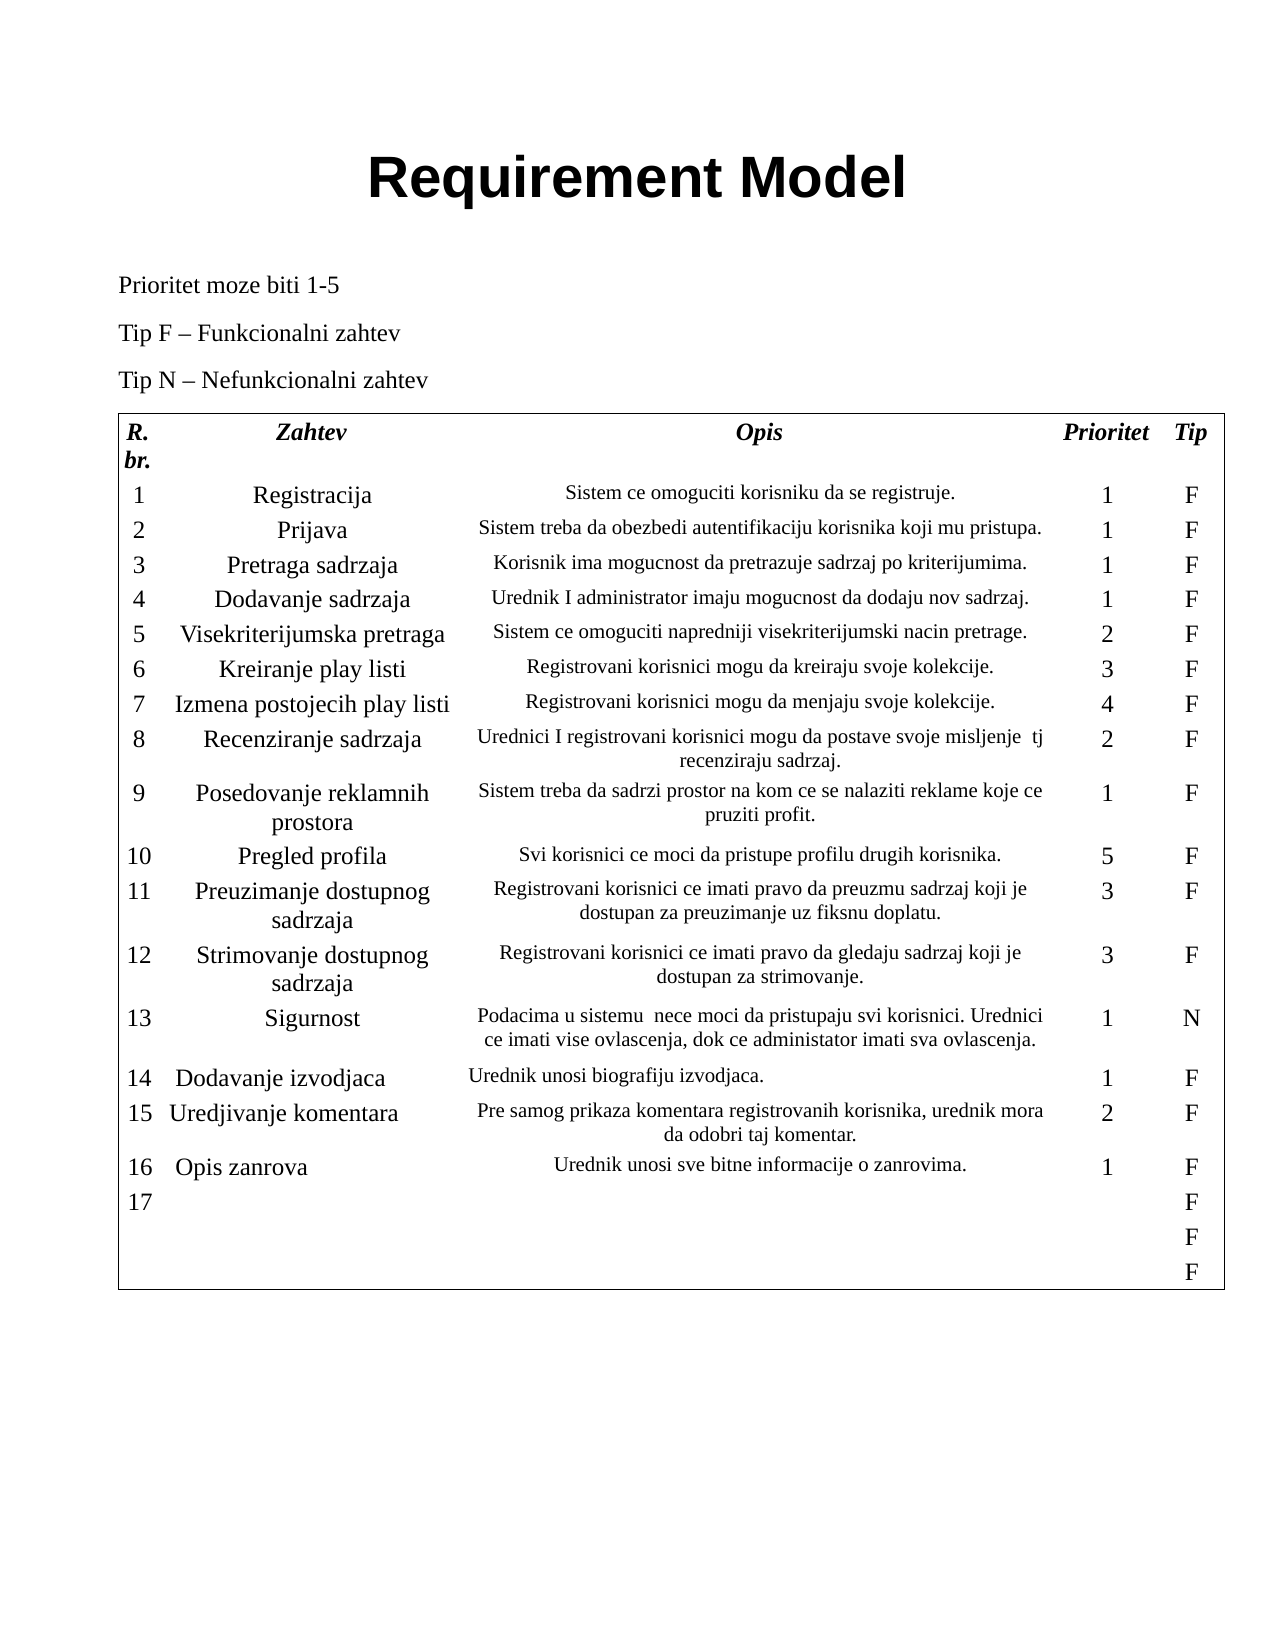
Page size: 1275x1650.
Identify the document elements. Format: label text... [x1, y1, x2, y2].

table_cell [465, 1219, 1056, 1254]
table_cell N [1159, 1000, 1224, 1060]
table_cell Urednik unosi biografiju izvodjaca. [465, 1060, 1056, 1095]
table_cell Sistem treba da obezbedi autentifikaciju korisnika koji mu pristupa. [465, 512, 1056, 547]
table_cell F [1159, 1149, 1224, 1184]
table_cell [465, 1254, 1056, 1288]
table_cell 10 [119, 839, 159, 873]
table_cell 5 [119, 616, 159, 651]
table_cell Dodavanje sadrzaja [160, 582, 465, 616]
table_cell Urednik unosi sve bitne informacije o zanrovima. [465, 1149, 1056, 1184]
table_cell F [1159, 686, 1224, 721]
table_cell F [1159, 873, 1224, 937]
table_cell F [1159, 582, 1224, 616]
table_cell [1056, 1254, 1159, 1288]
table_cell Korisnik ima mogucnost da pretrazuje sadrzaj po kriterijumima. [465, 547, 1056, 582]
table_cell 13 [119, 1000, 159, 1060]
table_cell Sistem treba da sadrzi prostor na kom ce se nalaziti reklame koje ce pruziti profit. [465, 775, 1056, 838]
table_cell Pre samog prikaza komentara registrovanih korisnika, urednik mora da odobri taj komentar. [465, 1095, 1056, 1149]
table_cell [160, 1254, 465, 1288]
text Prioritet moze biti 1-5 [118, 270, 1157, 299]
table_cell Prijava [160, 512, 465, 547]
text Tip F – Funkcionalni zahtev [118, 318, 1157, 347]
table_header R.br. [119, 414, 159, 477]
table_cell [465, 1184, 1056, 1219]
table_cell 1 [1056, 1149, 1159, 1184]
table_cell Recenziranje sadrzaja [160, 721, 465, 775]
table_cell Strimovanje dostupnog sadrzaja [160, 937, 465, 1000]
table_cell 1 [1056, 512, 1159, 547]
table_cell 2 [1056, 1095, 1159, 1149]
table_cell Visekriterijumska pretraga [160, 616, 465, 651]
table_cell Registrovani korisnici ce imati pravo da preuzmu sadrzaj koji je dostupan za preuzimanje uz fiksnu doplatu. [465, 873, 1056, 937]
table_cell 5 [1056, 839, 1159, 873]
table_cell F [1159, 839, 1224, 873]
table_cell Registrovani korisnici mogu da menjaju svoje kolekcije. [465, 686, 1056, 721]
title Requirement Model [118, 143, 1157, 210]
table_header Opis [465, 414, 1056, 477]
table_cell 3 [119, 547, 159, 582]
table_cell 12 [119, 937, 159, 1000]
text Tip N – Nefunkcionalni zahtev [118, 366, 1157, 394]
table_cell Dodavanje izvodjaca [160, 1060, 465, 1095]
table_cell 3 [1056, 651, 1159, 686]
table_cell F [1159, 775, 1224, 838]
table_cell F [1159, 1095, 1224, 1149]
table_cell F [1159, 477, 1224, 512]
table_cell Posedovanje reklamnih prostora [160, 775, 465, 838]
table_cell Opis zanrova [160, 1149, 465, 1184]
table_cell 1 [1056, 1000, 1159, 1060]
table_cell Podacima u sistemu nece moci da pristupaju svi korisnici. Urednici ce imati vise ovlascenja, dok ce administator imati sva ovlascenja. [465, 1000, 1056, 1060]
table_cell Registracija [160, 477, 465, 512]
table_cell 8 [119, 721, 159, 775]
table_cell 1 [119, 477, 159, 512]
table_cell F [1159, 512, 1224, 547]
table_cell [1056, 1219, 1159, 1254]
table_cell 4 [119, 582, 159, 616]
table_cell F [1159, 1254, 1224, 1288]
table_cell F [1159, 1184, 1224, 1219]
table_cell Urednici I registrovani korisnici mogu da postave svoje misljenje tj recenziraju sadrzaj. [465, 721, 1056, 775]
table_cell Sistem ce omoguciti napredniji visekriterijumski nacin pretrage. [465, 616, 1056, 651]
table_cell Pregled profila [160, 839, 465, 873]
table_cell 1 [1056, 477, 1159, 512]
table_cell 3 [1056, 937, 1159, 1000]
table_cell [119, 1254, 159, 1288]
table_cell Registrovani korisnici mogu da kreiraju svoje kolekcije. [465, 651, 1056, 686]
table_cell 2 [119, 512, 159, 547]
table_cell F [1159, 616, 1224, 651]
table_cell 14 [119, 1060, 159, 1095]
table_cell 15 [119, 1095, 159, 1149]
table_cell 1 [1056, 582, 1159, 616]
table_cell F [1159, 651, 1224, 686]
table_cell Preuzimanje dostupnog sadrzaja [160, 873, 465, 937]
table_cell Svi korisnici ce moci da pristupe profilu drugih korisnika. [465, 839, 1056, 873]
table_cell 1 [1056, 775, 1159, 838]
table_cell F [1159, 937, 1224, 1000]
table_cell F [1159, 1060, 1224, 1095]
table_cell F [1159, 1219, 1224, 1254]
table_header Tip [1159, 414, 1224, 477]
table_cell Izmena postojecih play listi [160, 686, 465, 721]
table_cell [1056, 1184, 1159, 1219]
table_cell 2 [1056, 616, 1159, 651]
table_cell 16 [119, 1149, 159, 1184]
table_cell 1 [1056, 1060, 1159, 1095]
table_cell 1 [1056, 547, 1159, 582]
table_cell F [1159, 547, 1224, 582]
table_cell 11 [119, 873, 159, 937]
table_cell [160, 1219, 465, 1254]
table_cell Uredjivanje komentara [160, 1095, 465, 1149]
table_cell 2 [1056, 721, 1159, 775]
table_cell Pretraga sadrzaja [160, 547, 465, 582]
table_cell [160, 1184, 465, 1219]
table_cell [119, 1219, 159, 1254]
table_cell Sistem ce omoguciti korisniku da se registruje. [465, 477, 1056, 512]
table_cell 7 [119, 686, 159, 721]
table_cell Kreiranje play listi [160, 651, 465, 686]
table_cell F [1159, 721, 1224, 775]
table_cell Urednik I administrator imaju mogucnost da dodaju nov sadrzaj. [465, 582, 1056, 616]
table_header Prioritet [1056, 414, 1159, 477]
table_cell 17 [119, 1184, 159, 1219]
table_cell Registrovani korisnici ce imati pravo da gledaju sadrzaj koji je dostupan za strimovanje. [465, 937, 1056, 1000]
table_cell 9 [119, 775, 159, 838]
table_cell 3 [1056, 873, 1159, 937]
table_header Zahtev [160, 414, 465, 477]
table_cell Sigurnost [160, 1000, 465, 1060]
table_cell 4 [1056, 686, 1159, 721]
table_cell 6 [119, 651, 159, 686]
